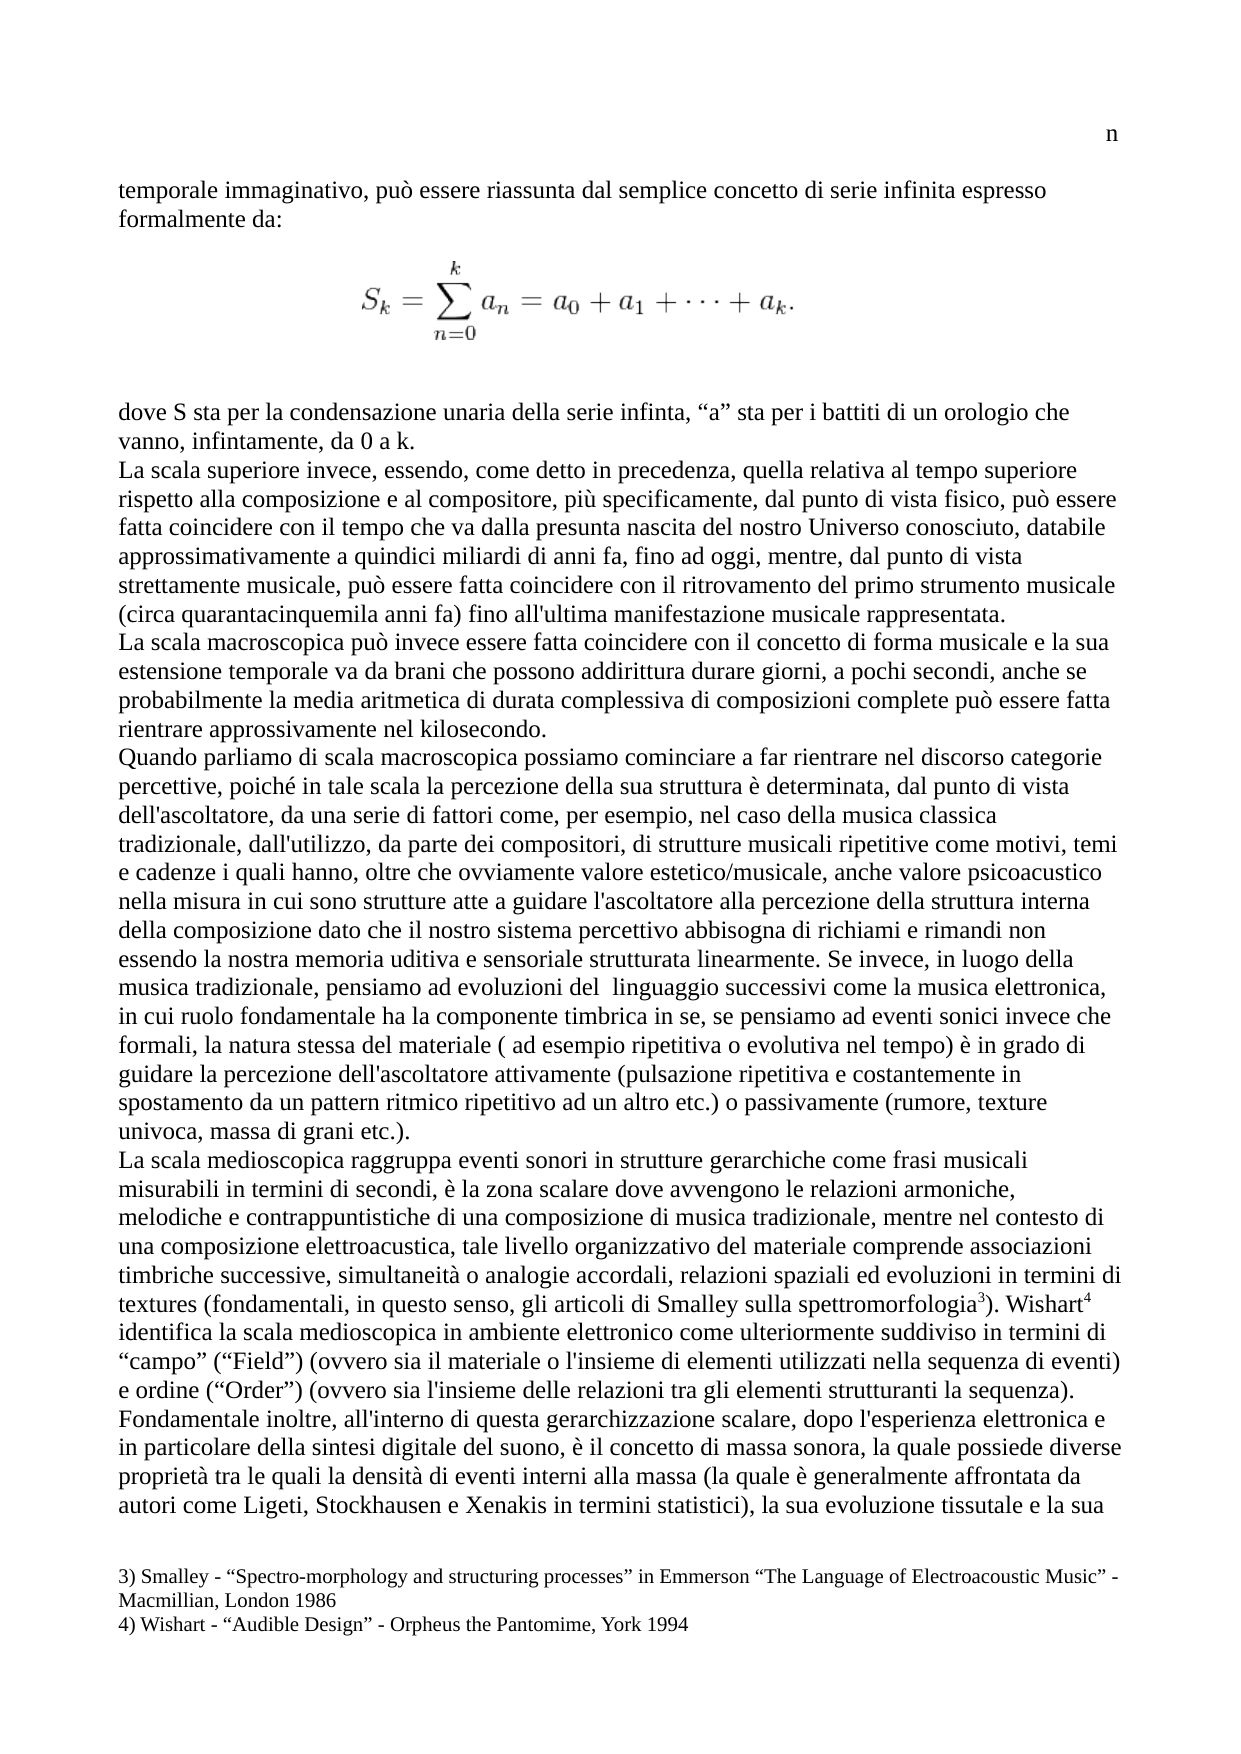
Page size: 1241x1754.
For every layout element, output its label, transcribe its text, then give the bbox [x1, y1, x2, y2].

text n [118, 118, 1122, 147]
text ) Wishart - “Audible Design” - Orpheus the Pantomime, York 1994 [118, 1612, 1122, 1636]
text temporale immaginativo, può essere riassunta dal semplice concetto di serie infinita espresso formalmente da: [118, 176, 1122, 233]
text La scala macroscopica può invece essere fatta coincidere con il concetto di forma musicale e la sua estensione temporale va da brani che possono addirittura durare giorni, a pochi secondi, anche se probabilmente la media aritmetica di durata complessiva di composizioni complete può essere fatta rientrare approssivamente nel kilosecondo. [118, 627, 1122, 742]
picture [362, 261, 794, 340]
text La scala superiore invece, essendo, come detto in precedenza, quella relativa al tempo superiore rispetto alla composizione e al compositore, più specificamente, dal punto di vista fisico, può essere fatta coincidere con il tempo che va dalla presunta nascita del nostro Universo conosciuto, databile approssimativamente a quindici miliardi di anni fa, fino ad oggi, mentre, dal punto di vista strettamente musicale, può essere fatta coincidere con il ritrovamento del primo strumento musicale (circa quarantacinquemila anni fa) fino all'ultima manifestazione musicale rappresentata. [118, 455, 1122, 627]
text ) Smalley - “Spectro-morphology and structuring processes” in Emmerson “The Language of Electroacoustic Music” - Macmillian, London 1986 [118, 1564, 1122, 1612]
text La scala medioscopica raggruppa eventi sonori in strutture gerarchiche come frasi musicali misurabili in termini di secondi, è la zona scalare dove avvengono le relazioni armoniche, melodiche e contrappuntistiche di una composizione di musica tradizionale, mentre nel contesto di una composizione elettroacustica, tale livello organizzativo del materiale comprende associazioni timbriche successive, simultaneità o analogie accordali, relazioni spaziali ed evoluzioni in termini di textures (fondamentali, in questo senso, gli articoli di Smalley sulla spettromorfologia). Wishart identifica la scala medioscopica in ambiente elettronico come ulteriormente suddiviso in termini di “campo” (“Field”) (ovvero sia il materiale o l'insieme di elementi utilizzati nella sequenza di eventi) e ordine (“Order”) (ovvero sia l'insieme delle relazioni tra gli elementi strutturanti la sequenza). [118, 1145, 1122, 1404]
text Fondamentale inoltre, all'interno di questa gerarchizzazione scalare, dopo l'esperienza elettronica e in particolare della sintesi digitale del suono, è il concetto di massa sonora, la quale possiede diverse proprietà tra le quali la densità di eventi interni alla massa (la quale è generalmente affrontata da autori come Ligeti, Stockhausen e Xenakis in termini statistici), la sua evoluzione tissutale e la sua [118, 1404, 1122, 1519]
text dove S sta per la condensazione unaria della serie infinta, “a” sta per i battiti di un orologio che vanno, infintamente, da 0 a k. [118, 397, 1122, 455]
text Quando parliamo di scala macroscopica possiamo cominciare a far rientrare nel discorso categorie percettive, poiché in tale scala la percezione della sua struttura è determinata, dal punto di vista dell'ascoltatore, da una serie di fattori come, per esempio, nel caso della musica classica tradizionale, dall'utilizzo, da parte dei compositori, di strutture musicali ripetitive come motivi, temi e cadenze i quali hanno, oltre che ovviamente valore estetico/musicale, anche valore psicoacustico nella misura in cui sono strutture atte a guidare l'ascoltatore alla percezione della struttura interna della composizione dato che il nostro sistema percettivo abbisogna di richiami e rimandi non essendo la nostra memoria uditiva e sensoriale strutturata linearmente. Se invece, in luogo della musica tradizionale, pensiamo ad evoluzioni del linguaggio successivi come la musica elettronica, in cui ruolo fondamentale ha la componente timbrica in se, se pensiamo ad eventi sonici invece che formali, la natura stessa del materiale ( ad esempio ripetitiva o evolutiva nel tempo) è in grado di guidare la percezione dell'ascoltatore attivamente (pulsazione ripetitiva e costantemente in spostamento da un pattern ritmico ripetitivo ad un altro etc.) o passivamente (rumore, texture univoca, massa di grani etc.). [118, 742, 1122, 1145]
